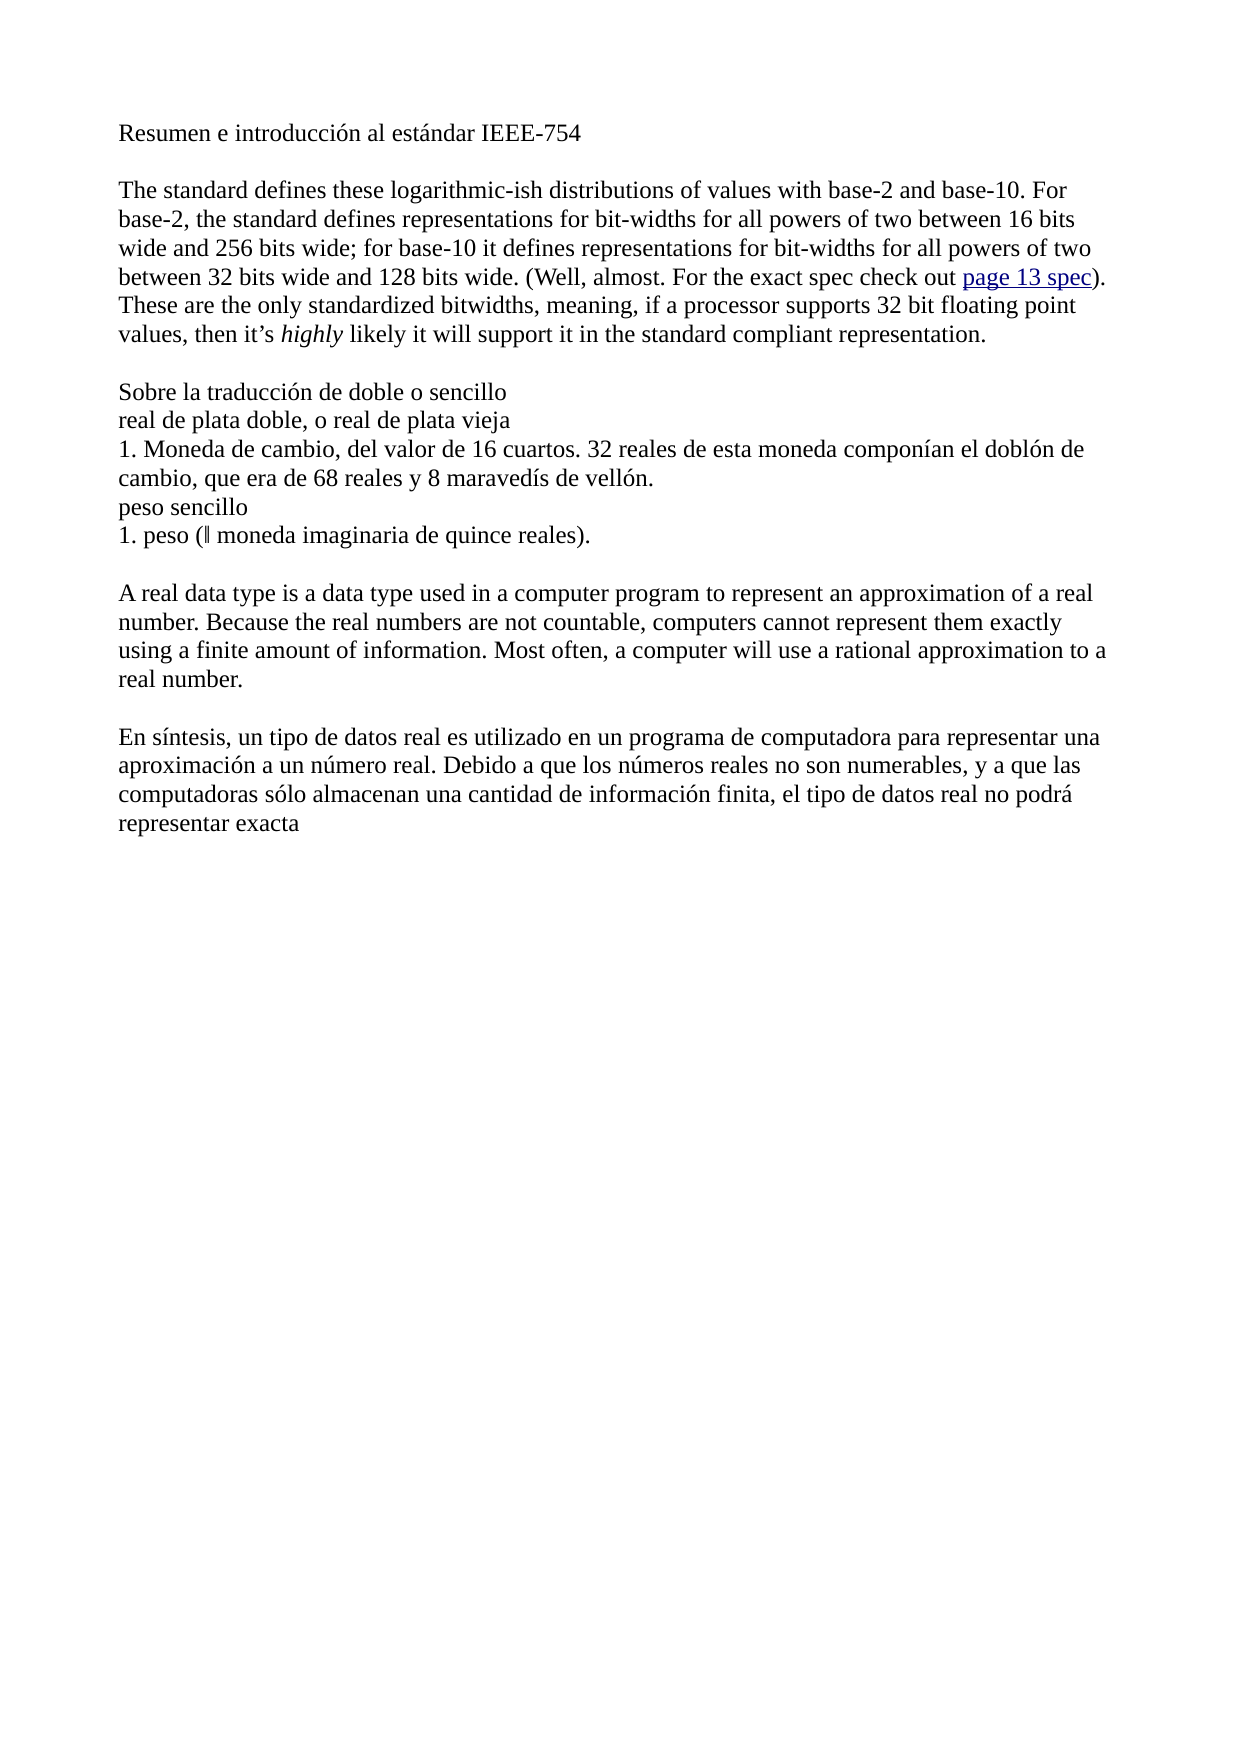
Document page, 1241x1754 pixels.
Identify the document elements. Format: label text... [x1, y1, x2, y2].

text A real data type is a data type used in a computer program to represent an approximation of a real number. Because the real numbers are not countable, computers cannot represent them exactly using a finite amount of information. Most often, a computer will use a rational approximation to a real number. [118, 578, 1122, 693]
text En síntesis, un tipo de datos real es utilizado en un programa de computadora para representar una aproximación a un número real. Debido a que los números reales no son numerables, y a que las computadoras sólo almacenan una cantidad de información finita, el tipo de datos real no podrá representar exacta [118, 722, 1122, 837]
text Resumen e introducción al estándar IEEE-754 [118, 118, 1122, 147]
text peso sencillo [118, 492, 1122, 521]
text 1. peso (‖ moneda imaginaria de quince reales). [118, 521, 1122, 549]
text 1. Moneda de cambio, del valor de 16 cuartos. 32 reales de esta moneda componían el doblón de cambio, que era de 68 reales y 8 maravedís de vellón. [118, 434, 1122, 492]
text real de plata doble, o real de plata vieja [118, 406, 1122, 434]
text The standard defines these logarithmic-ish distributions of values with base-2 and base-10. For base-2, the standard defines representations for bit-widths for all powers of two between 16 bits wide and 256 bits wide; for base-10 it defines representations for bit-widths for all powers of two between 32 bits wide and 128 bits wide. (Well, almost. For the exact spec check out page 13 spec). These are the only standardized bitwidths, meaning, if a processor supports 32 bit floating point values, then it’s highly likely it will support it in the standard compliant representation. [118, 176, 1122, 348]
text Sobre la traducción de doble o sencillo [118, 377, 1122, 406]
